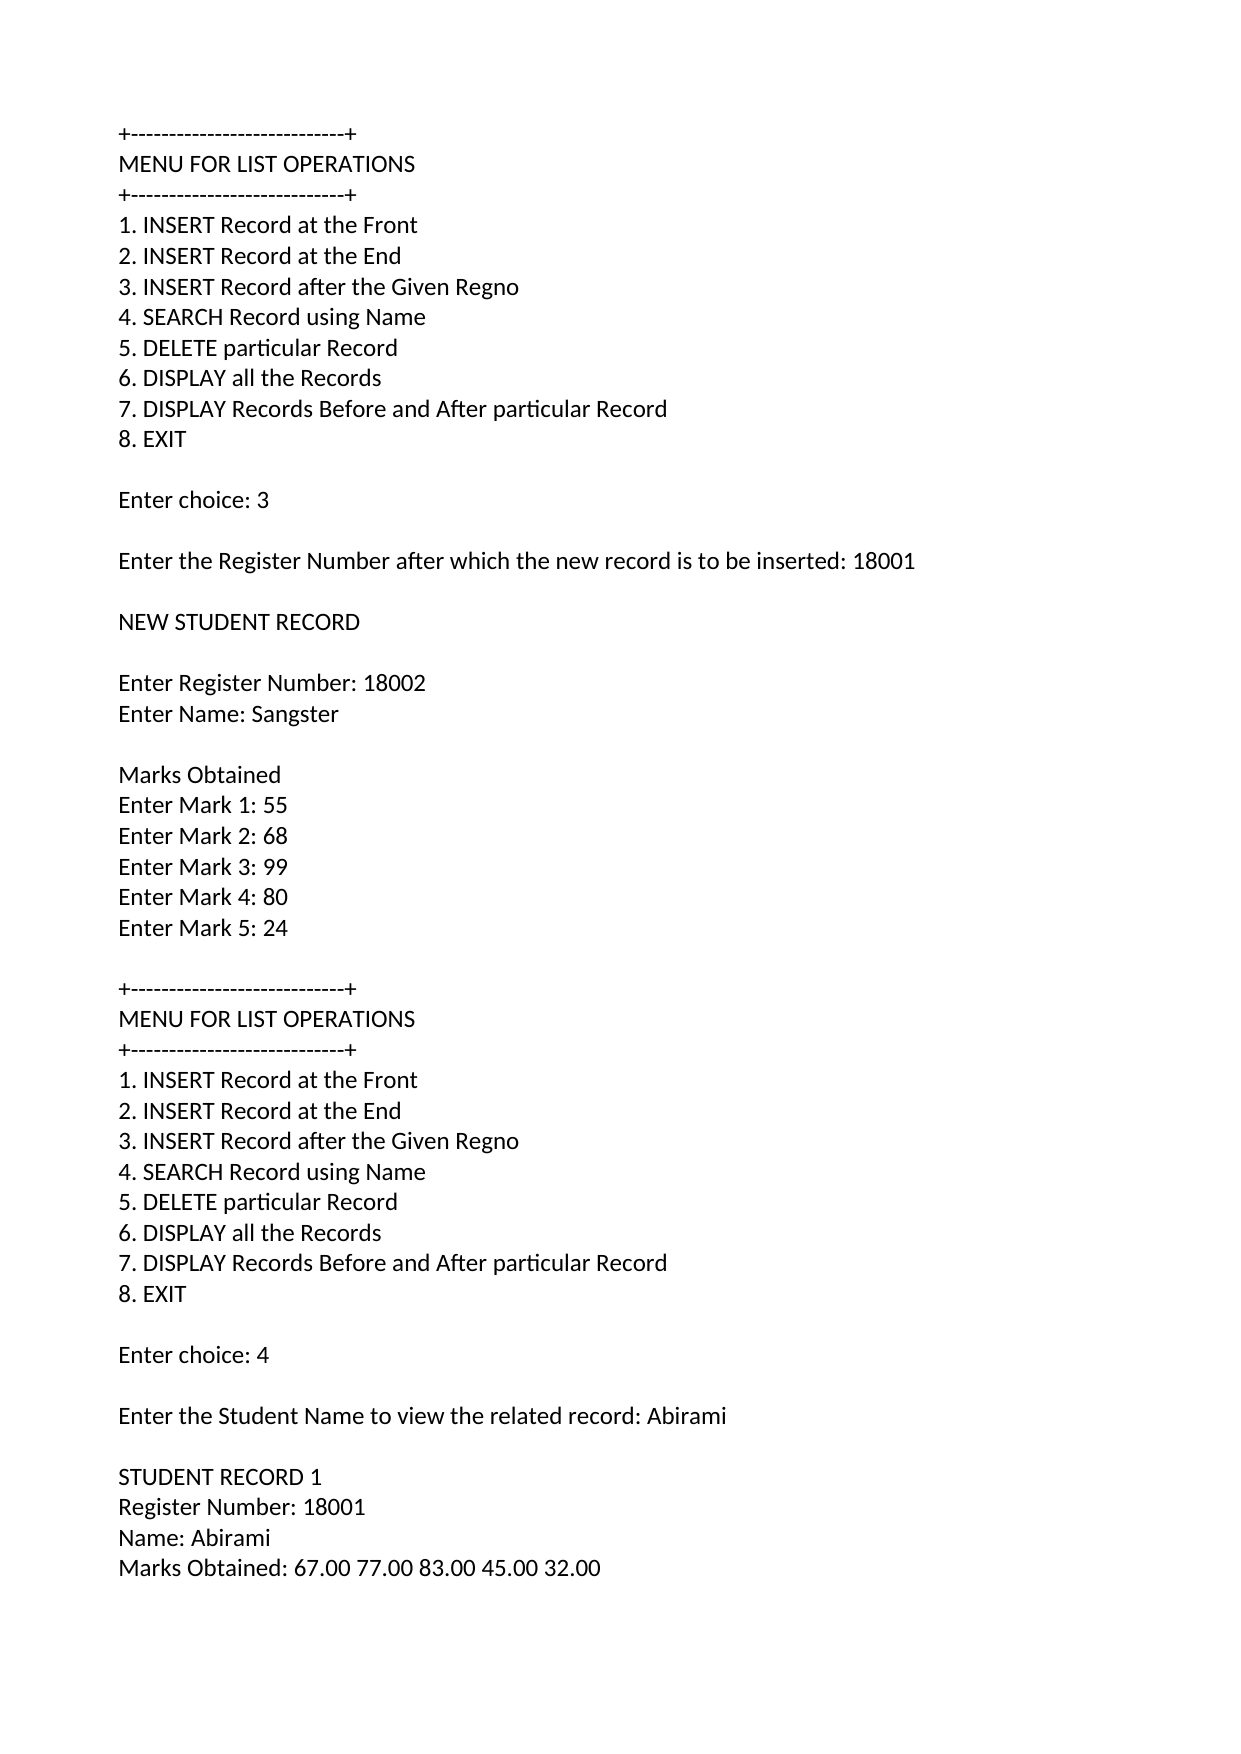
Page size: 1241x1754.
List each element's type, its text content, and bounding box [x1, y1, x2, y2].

text +----------------------------+ MENU FOR LIST OPERATIONS +----------------------------+ 1. INSERT Record at the Front 2. INSERT Record at the End 3. INSERT Record after the Given Regno 4. SEARCH Record using Name 5. DELETE particular Record 6. DISPLAY all the Records 7. DISPLAY Records Before and After particular Record 8. EXIT [118, 973, 1122, 1308]
text STUDENT RECORD 1 Register Number: 18001 Name: Abirami Marks Obtained: 67.00 77.00 83.00 45.00 32.00 [118, 1461, 1122, 1583]
text Enter the Register Number after which the new record is to be inserted: 18001 [118, 545, 1122, 576]
text Enter choice: 4 [118, 1308, 1122, 1369]
text Enter Register Number: 18002 Enter Name: Sangster [118, 667, 1122, 728]
text Enter choice: 3 [118, 454, 1122, 515]
text NEW STUDENT RECORD [118, 606, 1122, 637]
text Enter the Student Name to view the related record: Abirami [118, 1400, 1122, 1431]
text +----------------------------+ MENU FOR LIST OPERATIONS +----------------------------+ 1. INSERT Record at the Front 2. INSERT Record at the End 3. INSERT Record after the Given Regno 4. SEARCH Record using Name 5. DELETE particular Record 6. DISPLAY all the Records 7. DISPLAY Records Before and After particular Record 8. EXIT [118, 118, 1122, 454]
text Marks Obtained Enter Mark 1: 55 Enter Mark 2: 68 Enter Mark 3: 99 Enter Mark 4: 80 Enter Mark 5: 24 [118, 759, 1122, 942]
